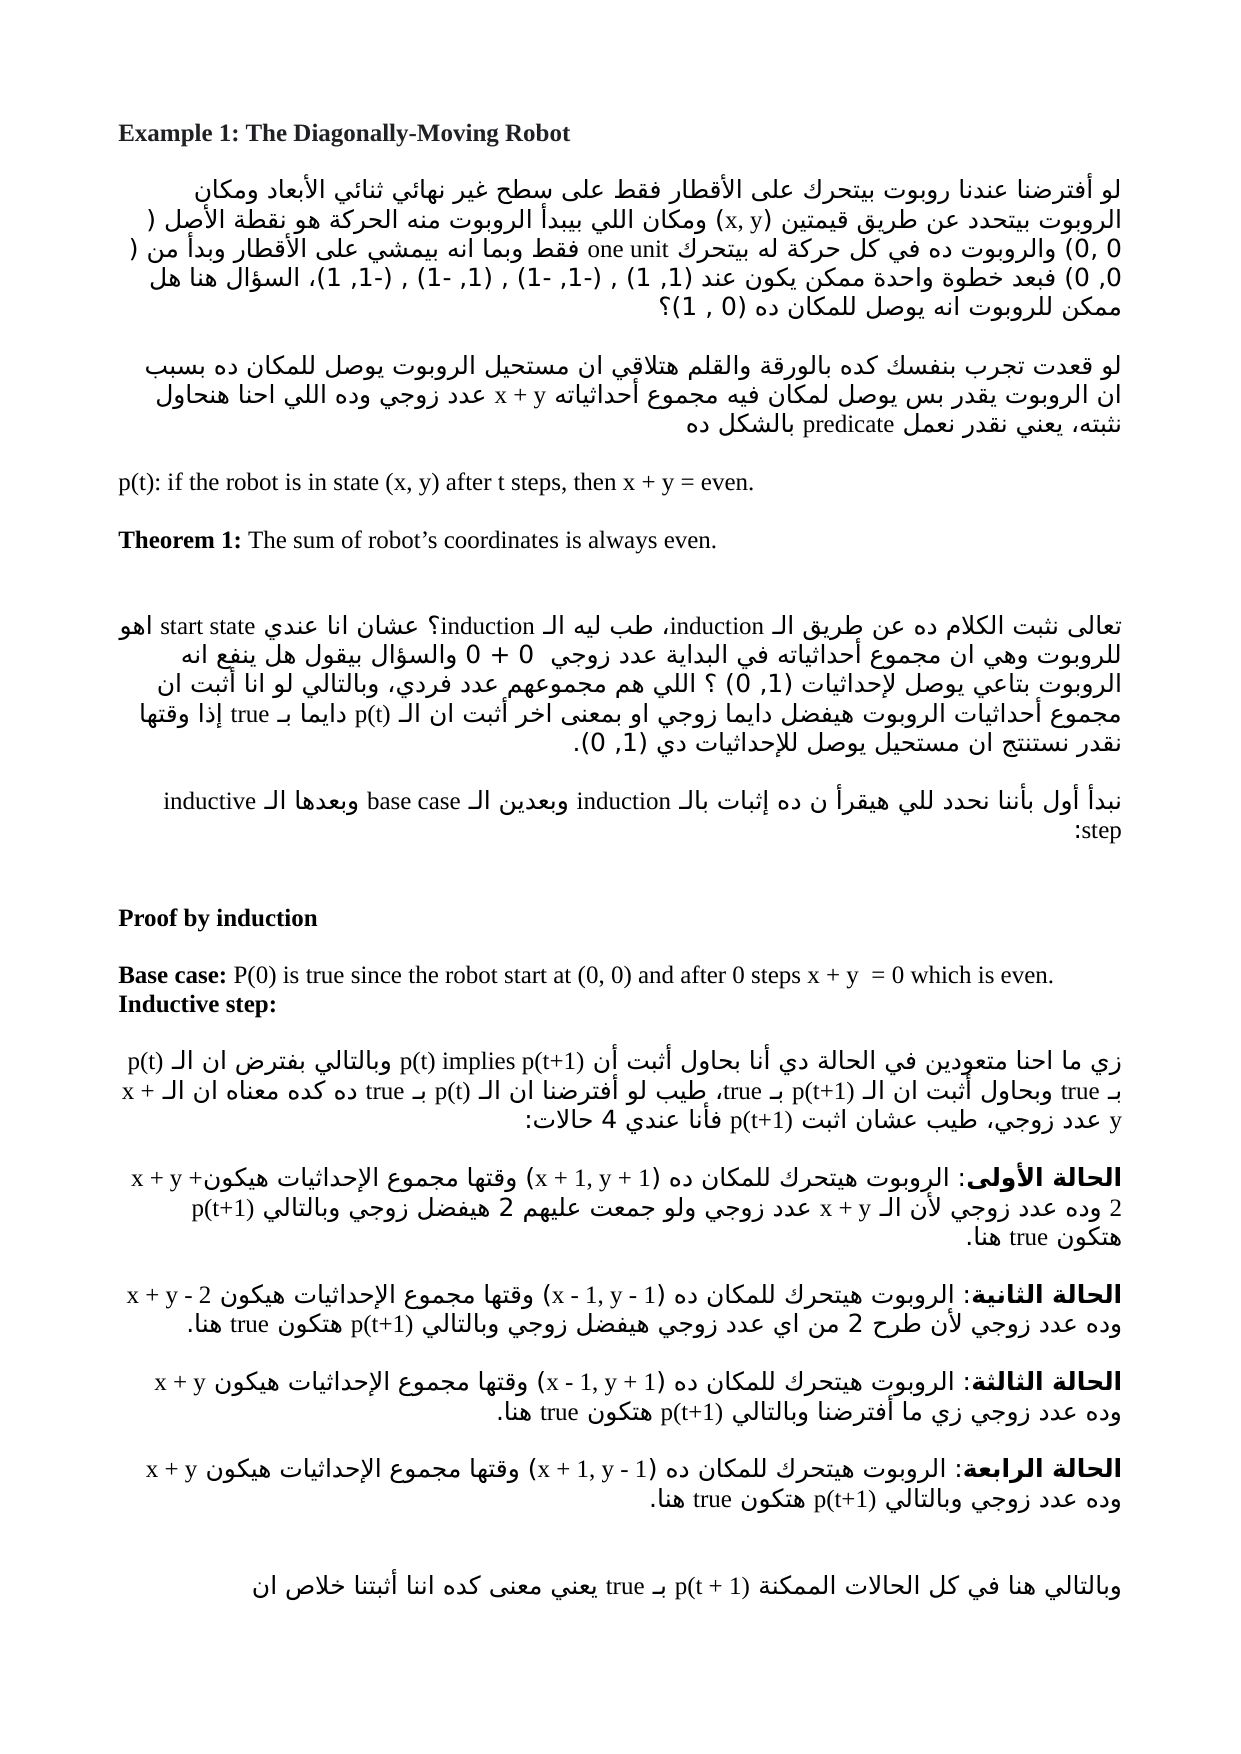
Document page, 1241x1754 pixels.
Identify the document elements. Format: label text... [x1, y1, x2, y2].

text تعالى نثبت الكلام ده عن طريق الـ induction، طب ليه الـ induction؟ عشان انا عندي start state اهو للروبوت وهي ان مجموع أحداثياته في البداية عدد زوجي 0 + 0 والسؤال بيقول هل ينفع انه الروبوت بتاعي يوصل لإحداثيات (1, 0) ؟ اللي هم مجموعهم عدد فردي، وبالتالي لو انا أثبت ان مجموع أحداثيات الروبوت هيفضل دايما زوجي او بمعنى اخر أثبت ان الـ p(t) دايما بـ true إذا وقتها نقدر نستنتج ان مستحيل يوصل للإحداثيات دي (1, 0). نبدأ أول بأننا نحدد للي هيقرأ ن ده إثبات بالـ induction وبعدين الـ base case وبعدها الـ inductive step: [118, 611, 1122, 903]
text الحالة الثالثة: الروبوت هيتحرك للمكان ده (x - 1, y + 1) وقتها مجموع الإحداثيات هيكون x + y وده عدد زوجي زي ما أفترضنا وبالتالي p(t+1) هتكون true هنا. [118, 1367, 1122, 1426]
text p(t): if the robot is in state (x, y) after t steps, then x + y = even. [118, 467, 1122, 525]
text Base case: P(0) is true since the robot start at (0, 0) and after 0 steps x + y = 0 which is even. Inductive step: [118, 960, 1122, 1018]
text الحالة الثانية: الروبوت هيتحرك للمكان ده (x - 1, y - 1) وقتها مجموع الإحداثيات هيكون x + y - 2 وده عدد زوجي لأن طرح 2 من اي عدد زوجي هيفضل زوجي وبالتالي p(t+1) هتكون true هنا. [118, 1280, 1122, 1338]
text Theorem 1: The sum of robot’s coordinates is always even. [118, 525, 1122, 611]
text الحالة الرابعة: الروبوت هيتحرك للمكان ده (x + 1, y - 1) وقتها مجموع الإحداثيات هيكون x + y وده عدد زوجي وبالتالي p(t+1) هتكون true هنا. [118, 1454, 1122, 1513]
text وبالتالي هنا في كل الحالات الممكنة p(t + 1) بـ true يعني معنى كده اننا أثبتنا خلاص ان [118, 1513, 1122, 1601]
text Proof by induction [118, 903, 1122, 931]
text زي ما احنا متعودين في الحالة دي أنا بحاول أثبت أن p(t) implies p(t+1) وبالتالي بفترض ان الـ p(t) بـ true وبحاول أثبت ان الـ p(t+1) بـ true، طيب لو أفترضنا ان الـ p(t) بـ true ده كده معناه ان الـ x + y عدد زوجي، طيب عشان اثبت p(t+1) فأنا عندي 4 حالات: الحالة الأولى: الروبوت هيتحرك للمكان ده (x + 1, y + 1) وقتها مجموع الإحداثيات هيكونx + y + 2 وده عدد زوجي لأن الـ x + y عدد زوجي ولو جمعت عليهم 2 هيفضل زوجي وبالتالي p(t+1) هتكون true هنا. [118, 1046, 1122, 1280]
text Example 1: The Diagonally-Moving Robot [118, 118, 1122, 147]
text لو أفترضنا عندنا روبوت بيتحرك على الأقطار فقط على سطح غير نهائي ثنائي الأبعاد ومكان الروبوت بيتحدد عن طريق قيمتين (x, y) ومكان اللي بيبدأ الروبوت منه الحركة هو نقطة الأصل (0 ,0) والروبوت ده في كل حركة له بيتحرك one unit فقط وبما انه بيمشي على الأقطار وبدأ من (0, 0) فبعد خطوة واحدة ممكن يكون عند (1, 1) , (-1, -1) , (1, -1) , (-1, 1)، السؤال هنا هل ممكن للروبوت انه يوصل للمكان ده (0 , 1)؟ لو قعدت تجرب بنفسك كده بالورقة والقلم هتلاقي ان مستحيل الروبوت يوصل للمكان ده بسبب ان الروبوت يقدر بس يوصل لمكان فيه مجموع أحداثياته x + y عدد زوجي وده اللي احنا هنحاول نثبته، يعني نقدر نعمل predicate بالشكل ده [118, 176, 1122, 438]
